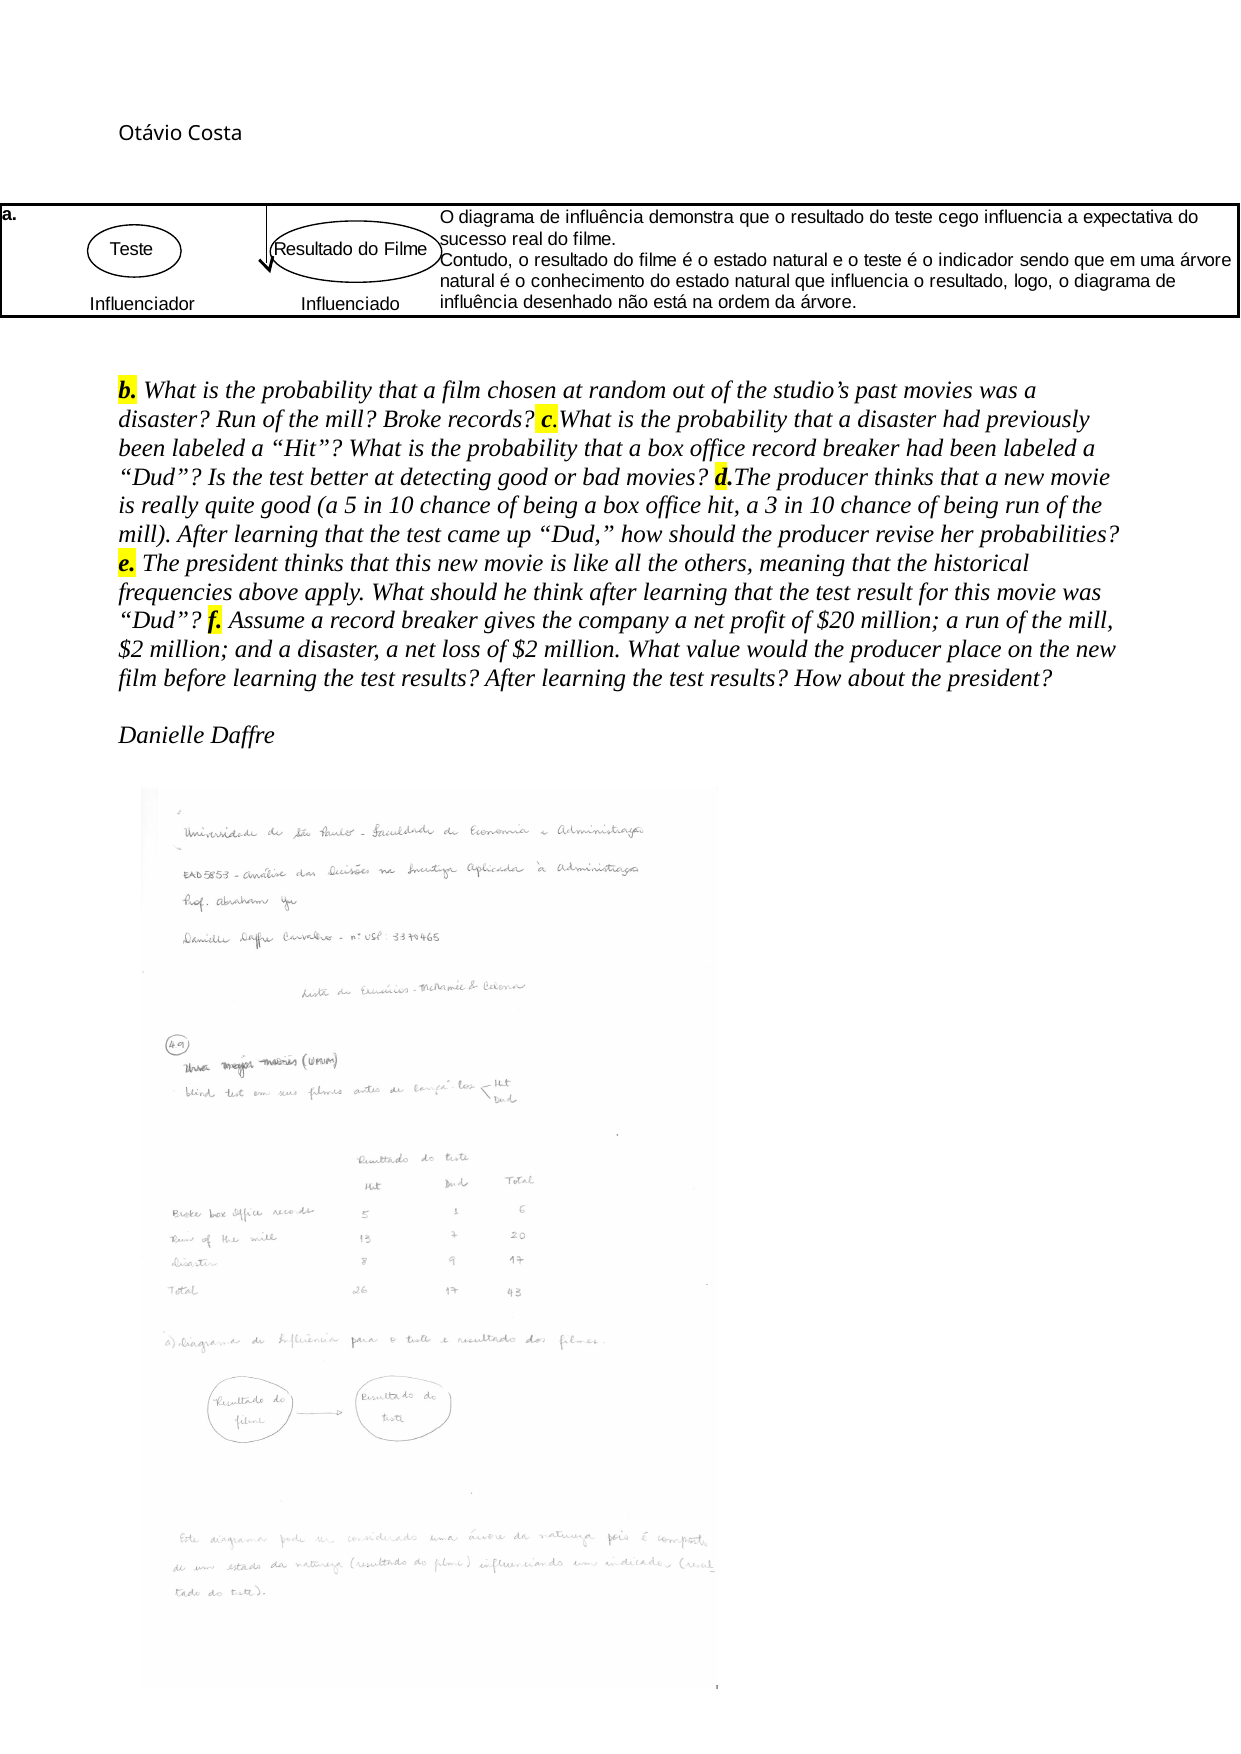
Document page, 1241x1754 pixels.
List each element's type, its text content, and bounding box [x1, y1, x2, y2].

text Danielle Daffre [118, 720, 1122, 749]
picture [141, 787, 718, 1689]
text b. What is the probability that a film chosen at random out of the studio’s past movies was a disaster? Run of the mill? Broke records? c.What is the probability that a disaster had previously been labeled a “Hit”? What is the probability that a box office record breaker had been labeled a “Dud”? Is the test better at detecting good or bad movies? d.The producer thinks that a new movie is really quite good (a 5 in 10 chance of being a box office hit, a 3 in 10 chance of being run of the mill). After learning that the test came up “Dud,” how should the producer revise her probabilities? e. The president thinks that this new movie is like all the others, meaning that the historical frequencies above apply. What should he think after learning that the test result for this movie was “Dud”? f. Assume a record breaker gives the company a net profit of $20 million; a run of the mill, $2 million; and a disaster, a net loss of $2 million. What value would the producer place on the new film before learning the test results? After learning the test results? How about the president? [118, 375, 1122, 692]
text Otávio Costa [118, 118, 1122, 147]
